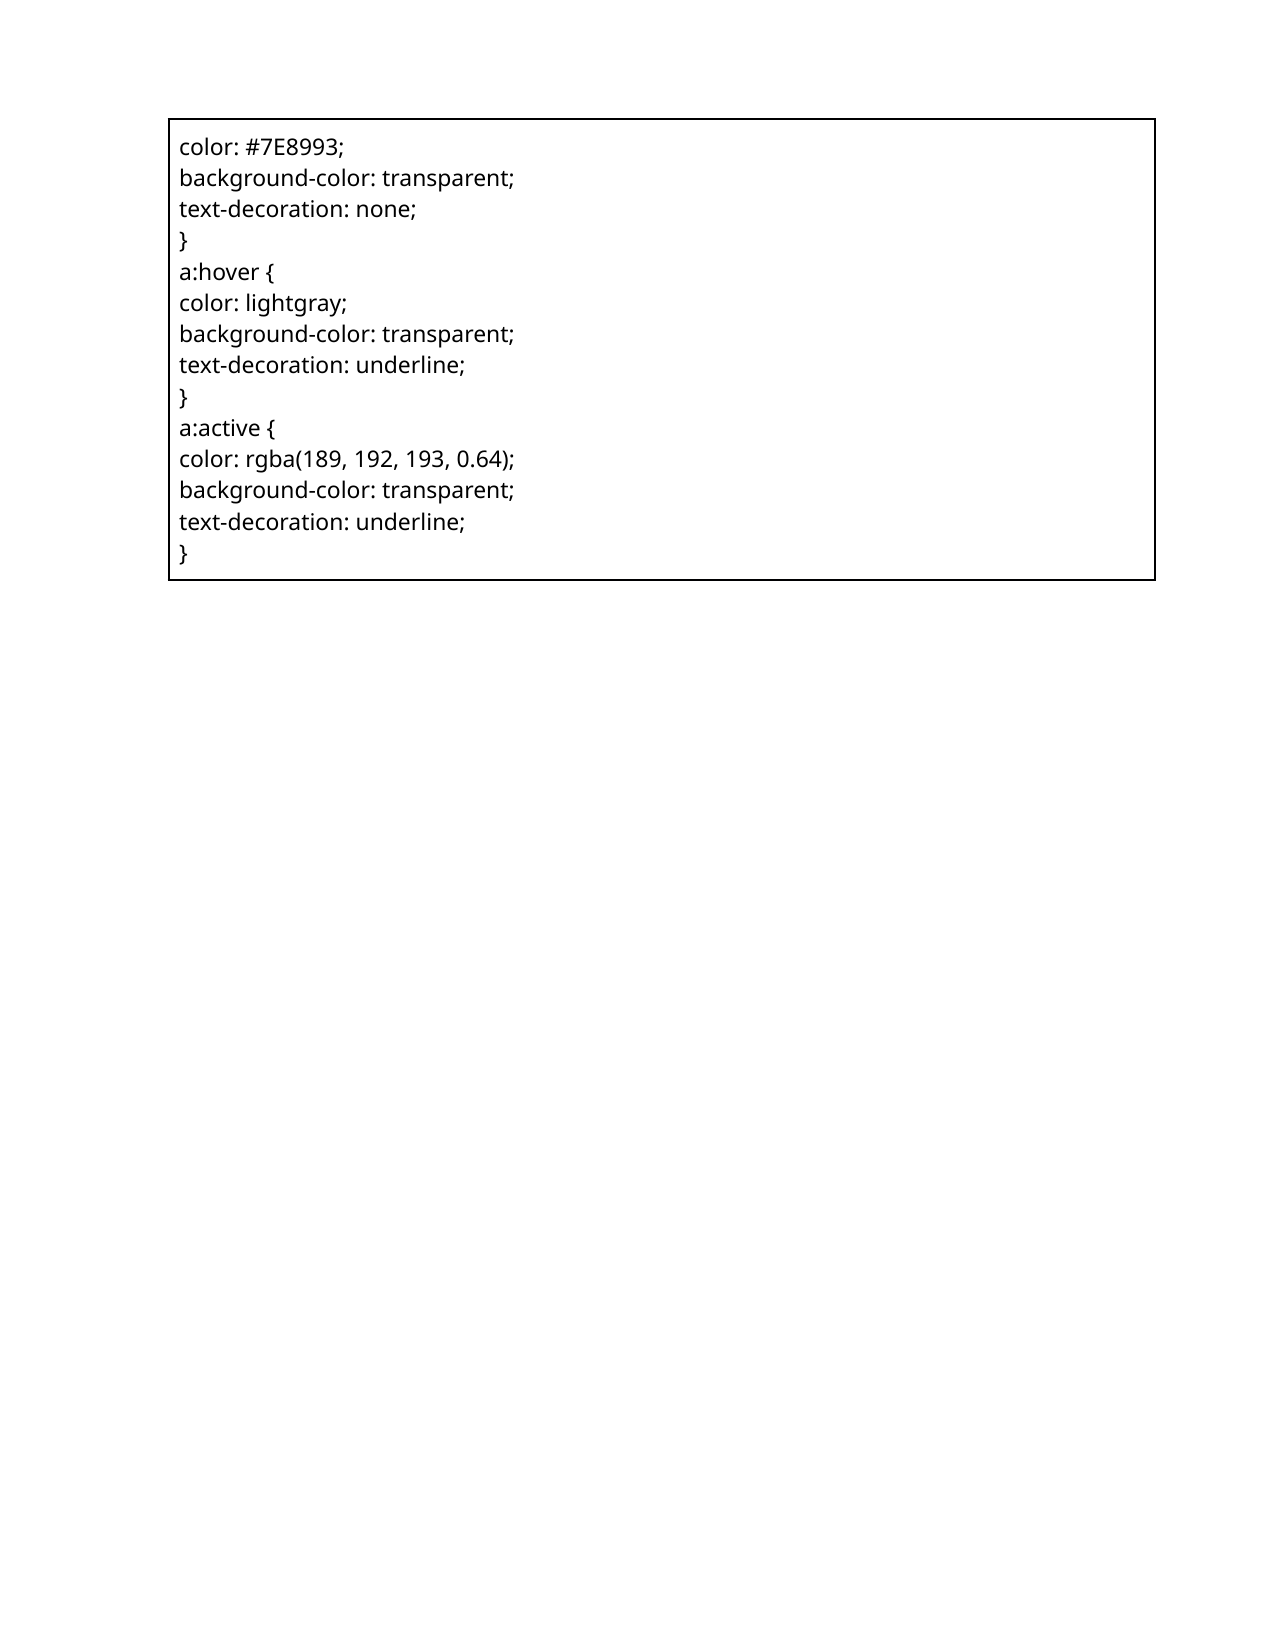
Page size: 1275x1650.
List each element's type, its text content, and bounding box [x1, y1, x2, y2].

table_cell color: #7E8993; background-color: transparent; text-decoration: none; } a:hover { color: lightgray; background-color: transparent; text-decoration: underline; } a:active { color: rgba(189, 192, 193, 0.64); background-color: transparent; text-decoration: underline; } [170, 120, 1154, 578]
